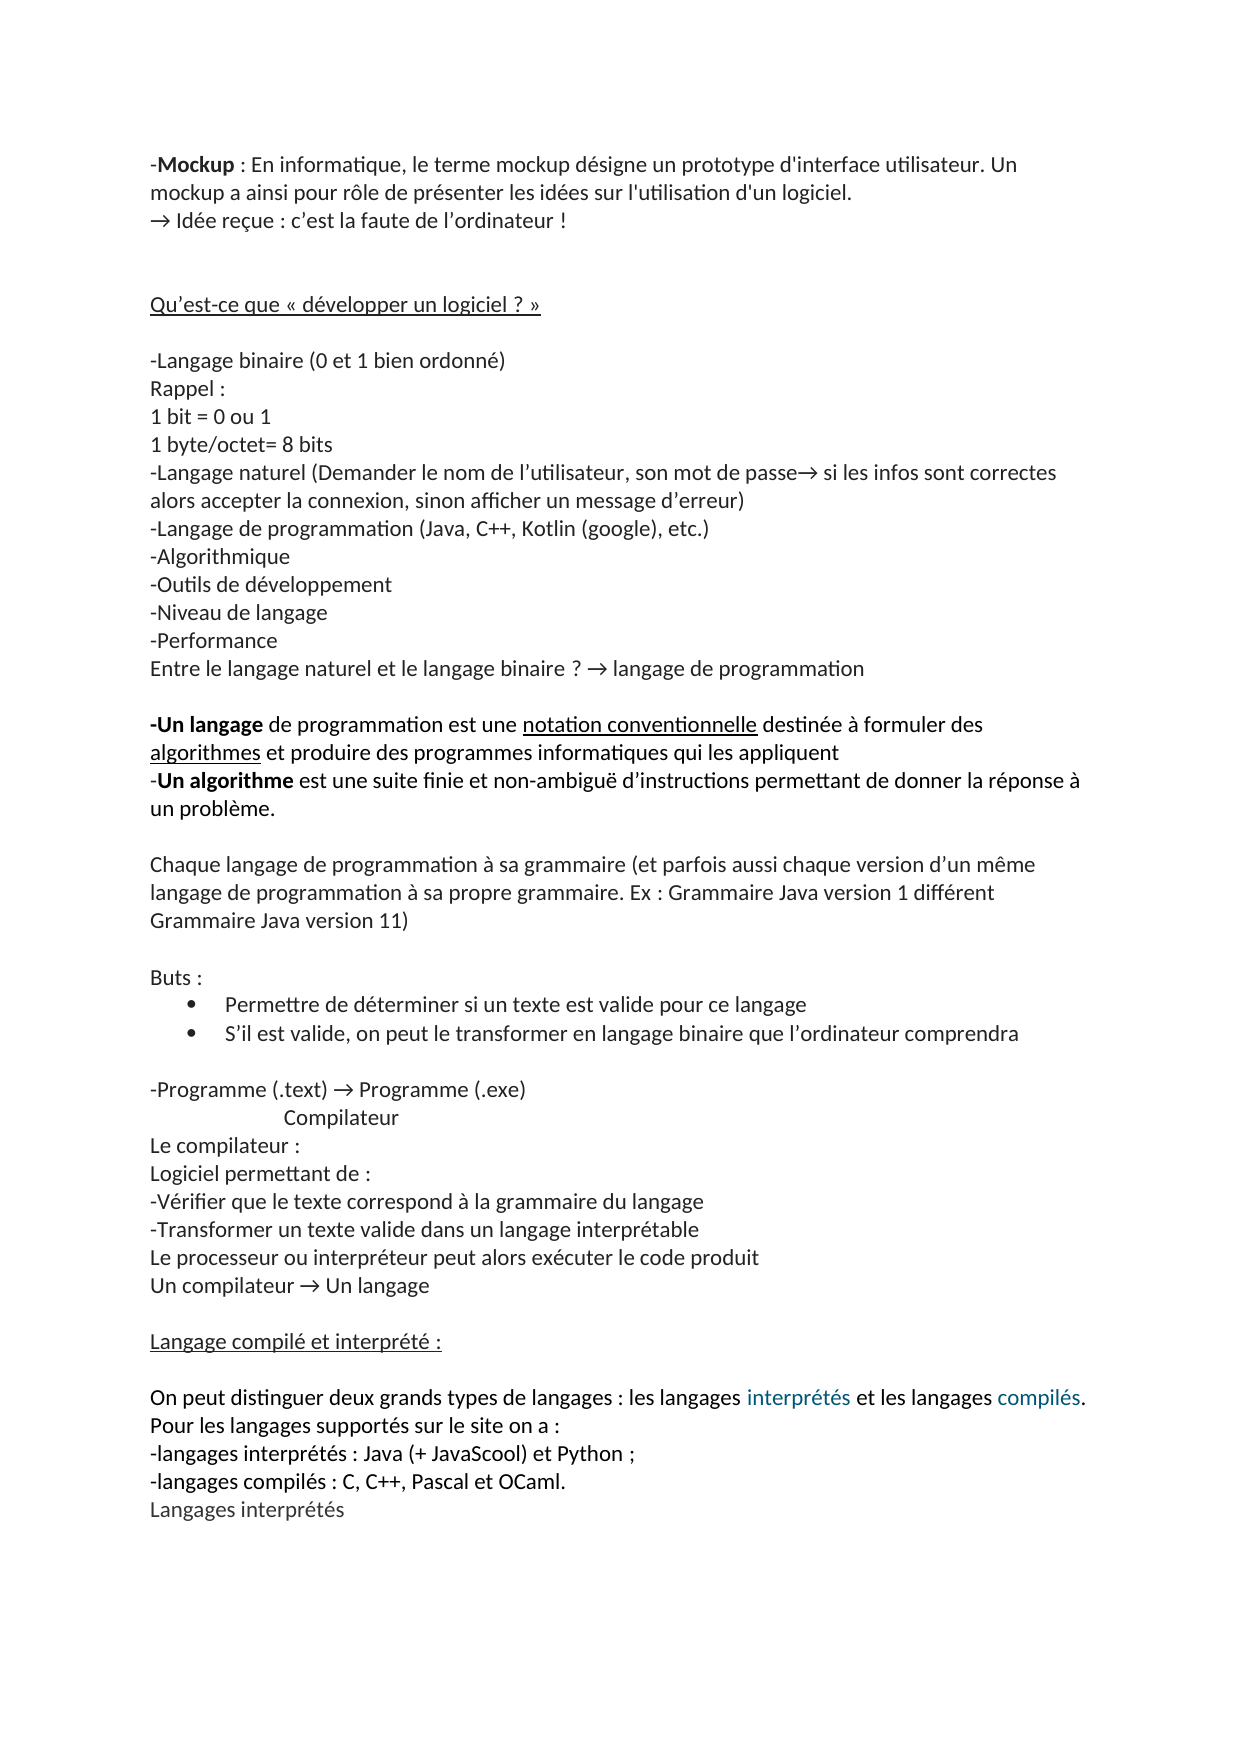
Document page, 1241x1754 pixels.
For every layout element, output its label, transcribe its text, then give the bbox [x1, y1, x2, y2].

text -Niveau de langage [150, 598, 1090, 626]
text -Vérifier que le texte correspond à la grammaire du langage [150, 1187, 1090, 1215]
text Qu’est-ce que « développer un logiciel ? » [150, 290, 1090, 318]
text → Idée reçue : c’est la faute de l’ordinateur ! [150, 206, 1090, 234]
text On peut distinguer deux grands types de langages : les langages interprétés et les langages compilés. Pour les langages supportés sur le site on a : [150, 1383, 1090, 1439]
text Le compilateur : [150, 1131, 1090, 1159]
text -langages compilés : C, C++, Pascal et OCaml. [150, 1467, 1090, 1495]
text -Langage naturel (Demander le nom de l’utilisateur, son mot de passe→ si les infos sont correctes alors accepter la connexion, sinon afficher un message d’erreur) [150, 458, 1090, 514]
text -Un langage de programmation est une notation conventionnelle destinée à formuler des algorithmes et produire des programmes informatiques qui les appliquent [150, 710, 1090, 766]
list Permettre de déterminer si un texte est valide pour ce langage [187, 991, 1090, 1019]
text -Un algorithme est une suite finie et non-ambiguë d’instructions permettant de donner la réponse à un problème. [150, 766, 1090, 822]
text Langages interprétés [150, 1495, 1090, 1523]
text -Langage binaire (0 et 1 bien ordonné) [150, 346, 1090, 374]
text Compilateur [150, 1103, 1090, 1131]
text -Performance [150, 626, 1090, 654]
text Chaque langage de programmation à sa grammaire (et parfois aussi chaque version d’un même langage de programmation à sa propre grammaire. Ex : Grammaire Java version 1 différent Grammaire Java version 11) [150, 851, 1090, 934]
text Le processeur ou interpréteur peut alors exécuter le code produit [150, 1243, 1090, 1271]
text -Mockup : En informatique, le terme mockup désigne un prototype d'interface utilisateur. Un mockup a ainsi pour rôle de présenter les idées sur l'utilisation d'un logiciel. [150, 150, 1090, 206]
text -langages interprétés : Java (+ JavaScool) et Python ; [150, 1439, 1090, 1467]
text -Langage de programmation (Java, C++, Kotlin (google), etc.) [150, 514, 1090, 542]
text Buts : [150, 963, 1090, 991]
list S’il est valide, on peut le transformer en langage binaire que l’ordinateur comprendra [187, 1019, 1090, 1047]
text -Outils de développement [150, 570, 1090, 598]
text Entre le langage naturel et le langage binaire ? → langage de programmation [150, 654, 1090, 682]
text Logiciel permettant de : [150, 1159, 1090, 1187]
text -Programme (.text) → Programme (.exe) [150, 1075, 1090, 1103]
text Un compilateur → Un langage [150, 1271, 1090, 1299]
text Langage compilé et interprété : [150, 1327, 1090, 1355]
text 1 byte/octet= 8 bits [150, 430, 1090, 458]
text Rappel : [150, 374, 1090, 402]
text 1 bit = 0 ou 1 [150, 402, 1090, 430]
text -Transformer un texte valide dans un langage interprétable [150, 1215, 1090, 1243]
text -Algorithmique [150, 542, 1090, 570]
